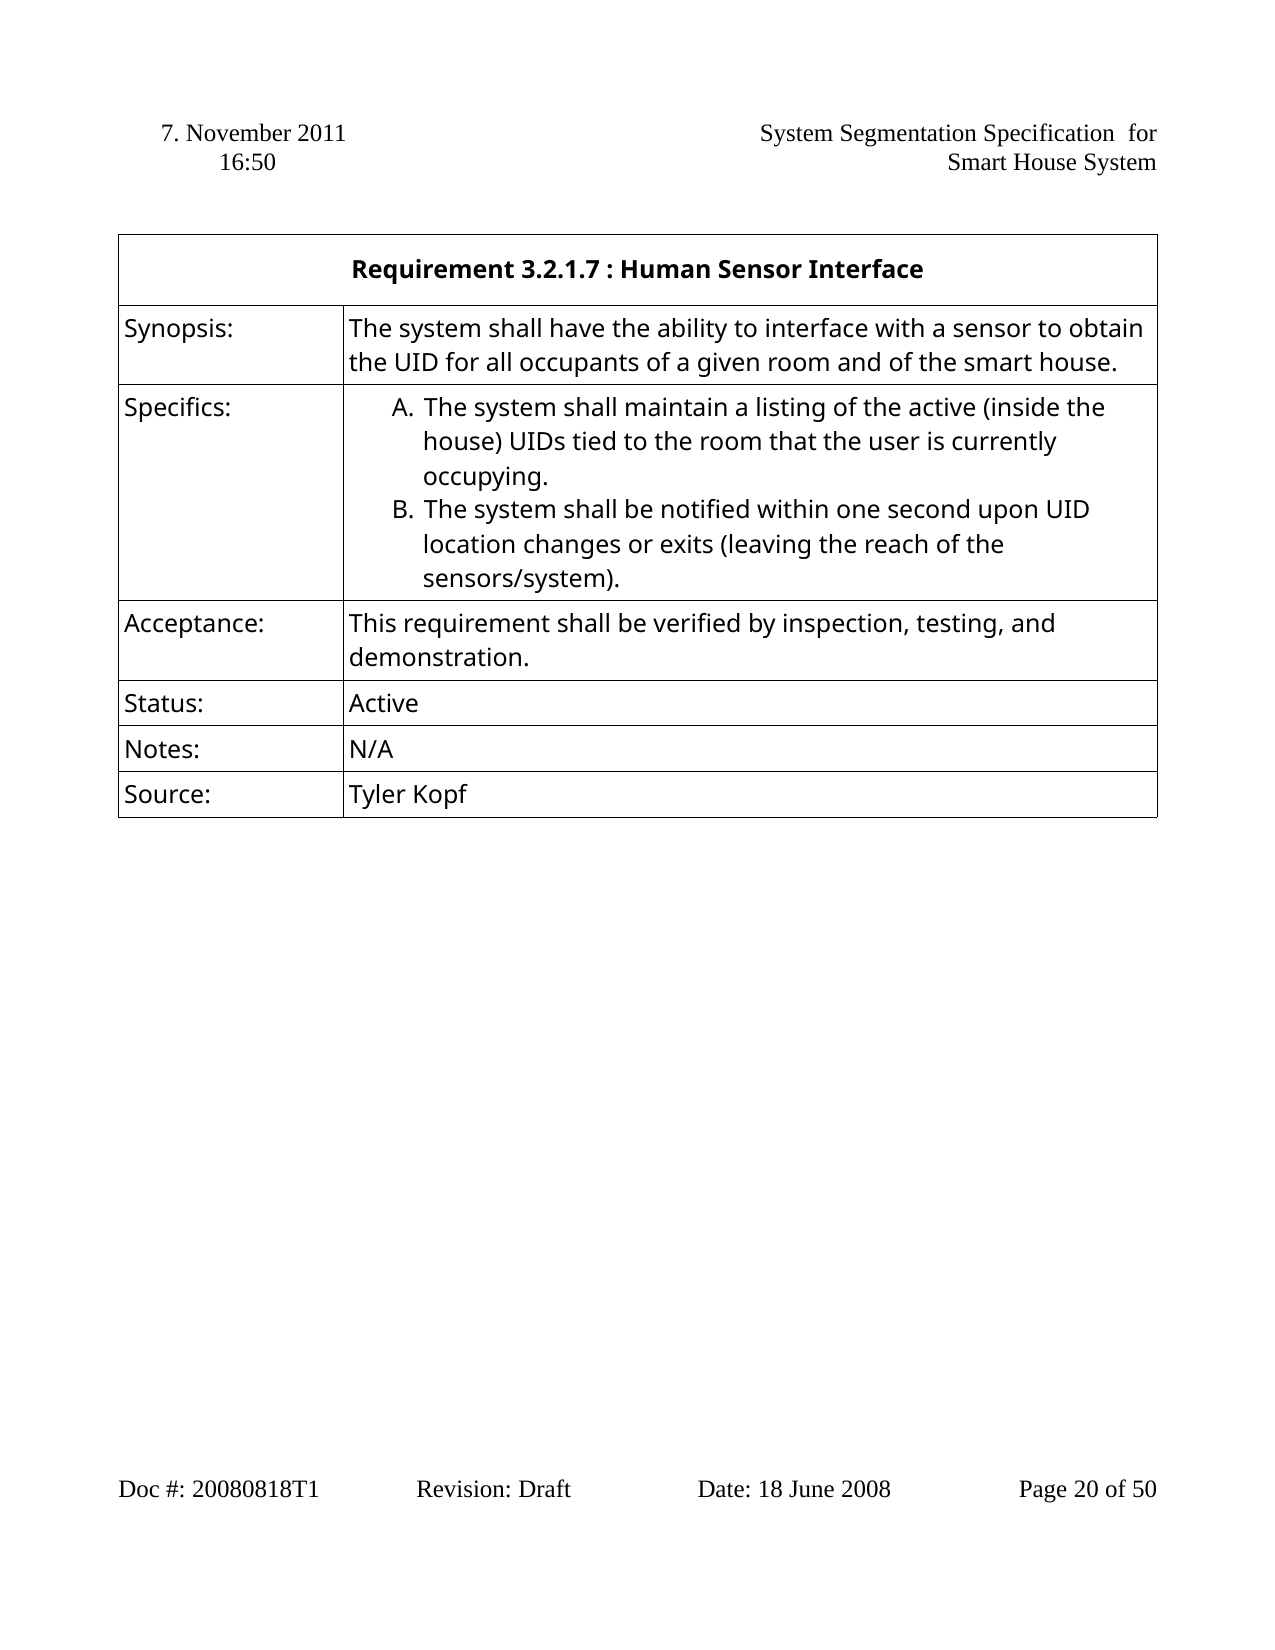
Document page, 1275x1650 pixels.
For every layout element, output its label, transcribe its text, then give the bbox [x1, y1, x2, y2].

table_cell The system shall have the ability to interface with a sensor to obtain the UID for all occupants of a given room and of the smart house. [344, 306, 1157, 384]
table_cell Active [344, 681, 1157, 725]
table_cell Notes: [119, 726, 343, 771]
table_cell Specifics: [119, 385, 343, 600]
table_cell Synopsis: [119, 306, 343, 384]
table_cell Tyler Kopf [344, 772, 1157, 817]
table_cell Source: [119, 772, 343, 817]
table_cell The system shall maintain a listing of the active (inside the house) UIDs tied to the room that the user is currently occupying. The system shall be notified within one second upon UID location changes or exits (leaving the reach of the sensors/system). [344, 385, 1157, 600]
table_cell This requirement shall be verified by inspection, testing, and demonstration. [344, 601, 1157, 680]
table_cell N/A [344, 726, 1157, 771]
table_cell Acceptance: [119, 601, 343, 680]
table_cell Status: [119, 681, 343, 725]
table_header Requirement 3.2.1.7 : Human Sensor Interface [119, 235, 1157, 304]
